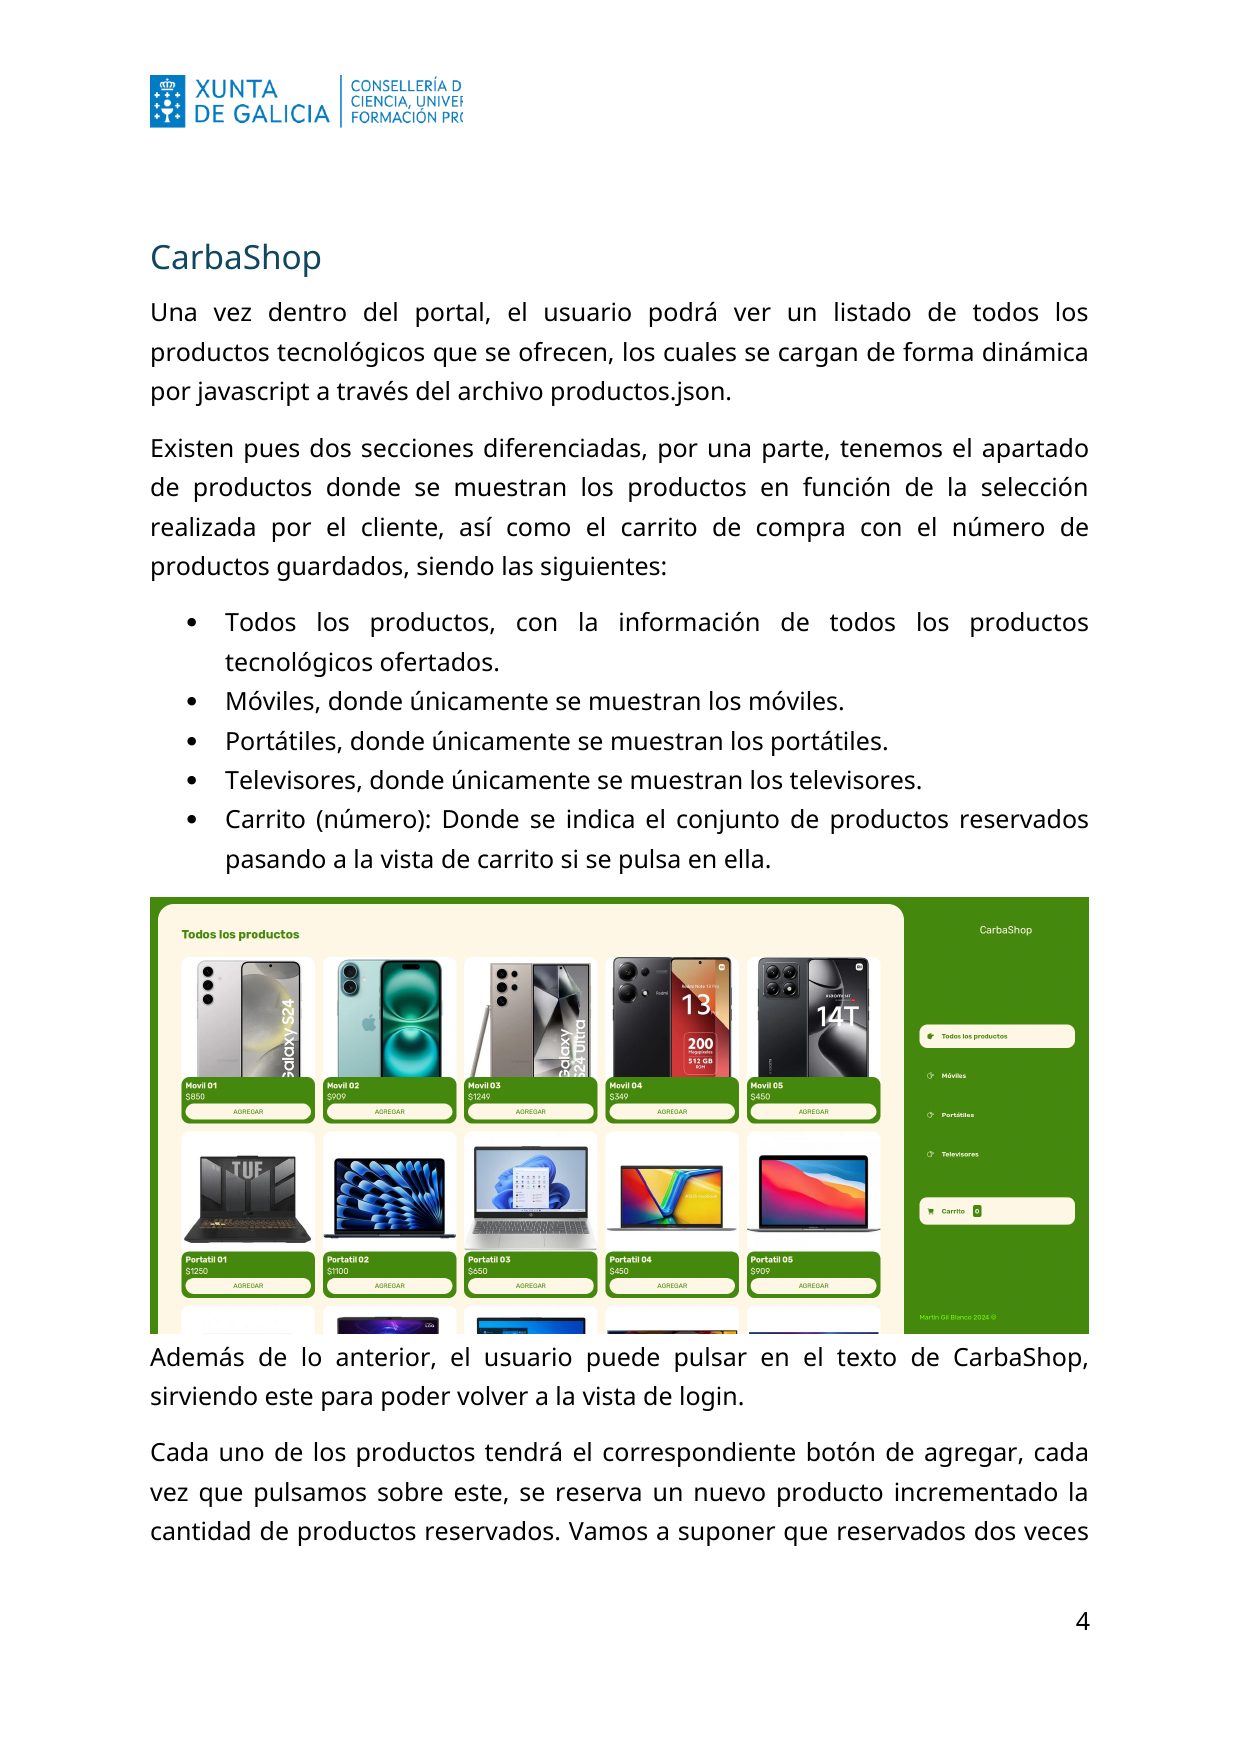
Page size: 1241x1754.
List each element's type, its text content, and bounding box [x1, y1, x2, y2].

list Todos los productos, con la información de todos los productos tecnológicos ofertados. [187, 605, 1090, 678]
list Carrito (número): Donde se indica el conjunto de productos reservados pasando a la vista de carrito si se pulsa en ella. [187, 802, 1090, 876]
text Cada uno de los productos tendrá el correspondiente botón de agregar, cada vez que pulsamos sobre este, se reserva un nuevo producto incrementado la cantidad de productos reservados. Vamos a suponer que reservados dos veces [150, 1435, 1090, 1548]
list Televisores, donde únicamente se muestran los televisores. [187, 763, 1090, 797]
text Una vez dentro del portal, el usuario podrá ver un listado de todos los productos tecnológicos que se ofrecen, los cuales se cargan de forma dinámica por javascript a través del archivo productos.json. [150, 295, 1090, 408]
text Además de lo anterior, el usuario puede pulsar en el texto de CarbaShop, sirviendo este para poder volver a la vista de login. [150, 898, 1090, 1413]
list Portátiles, donde únicamente se muestran los portátiles. [187, 723, 1090, 757]
list Móviles, donde únicamente se muestran los móviles. [187, 684, 1090, 718]
subtitle CarbaShop [150, 234, 1090, 279]
text Existen pues dos secciones diferenciadas, por una parte, tenemos el apartado de productos donde se muestran los productos en función de la selección realizada por el cliente, así como el carrito de compra con el número de productos guardados, siendo las siguientes: [150, 430, 1090, 583]
